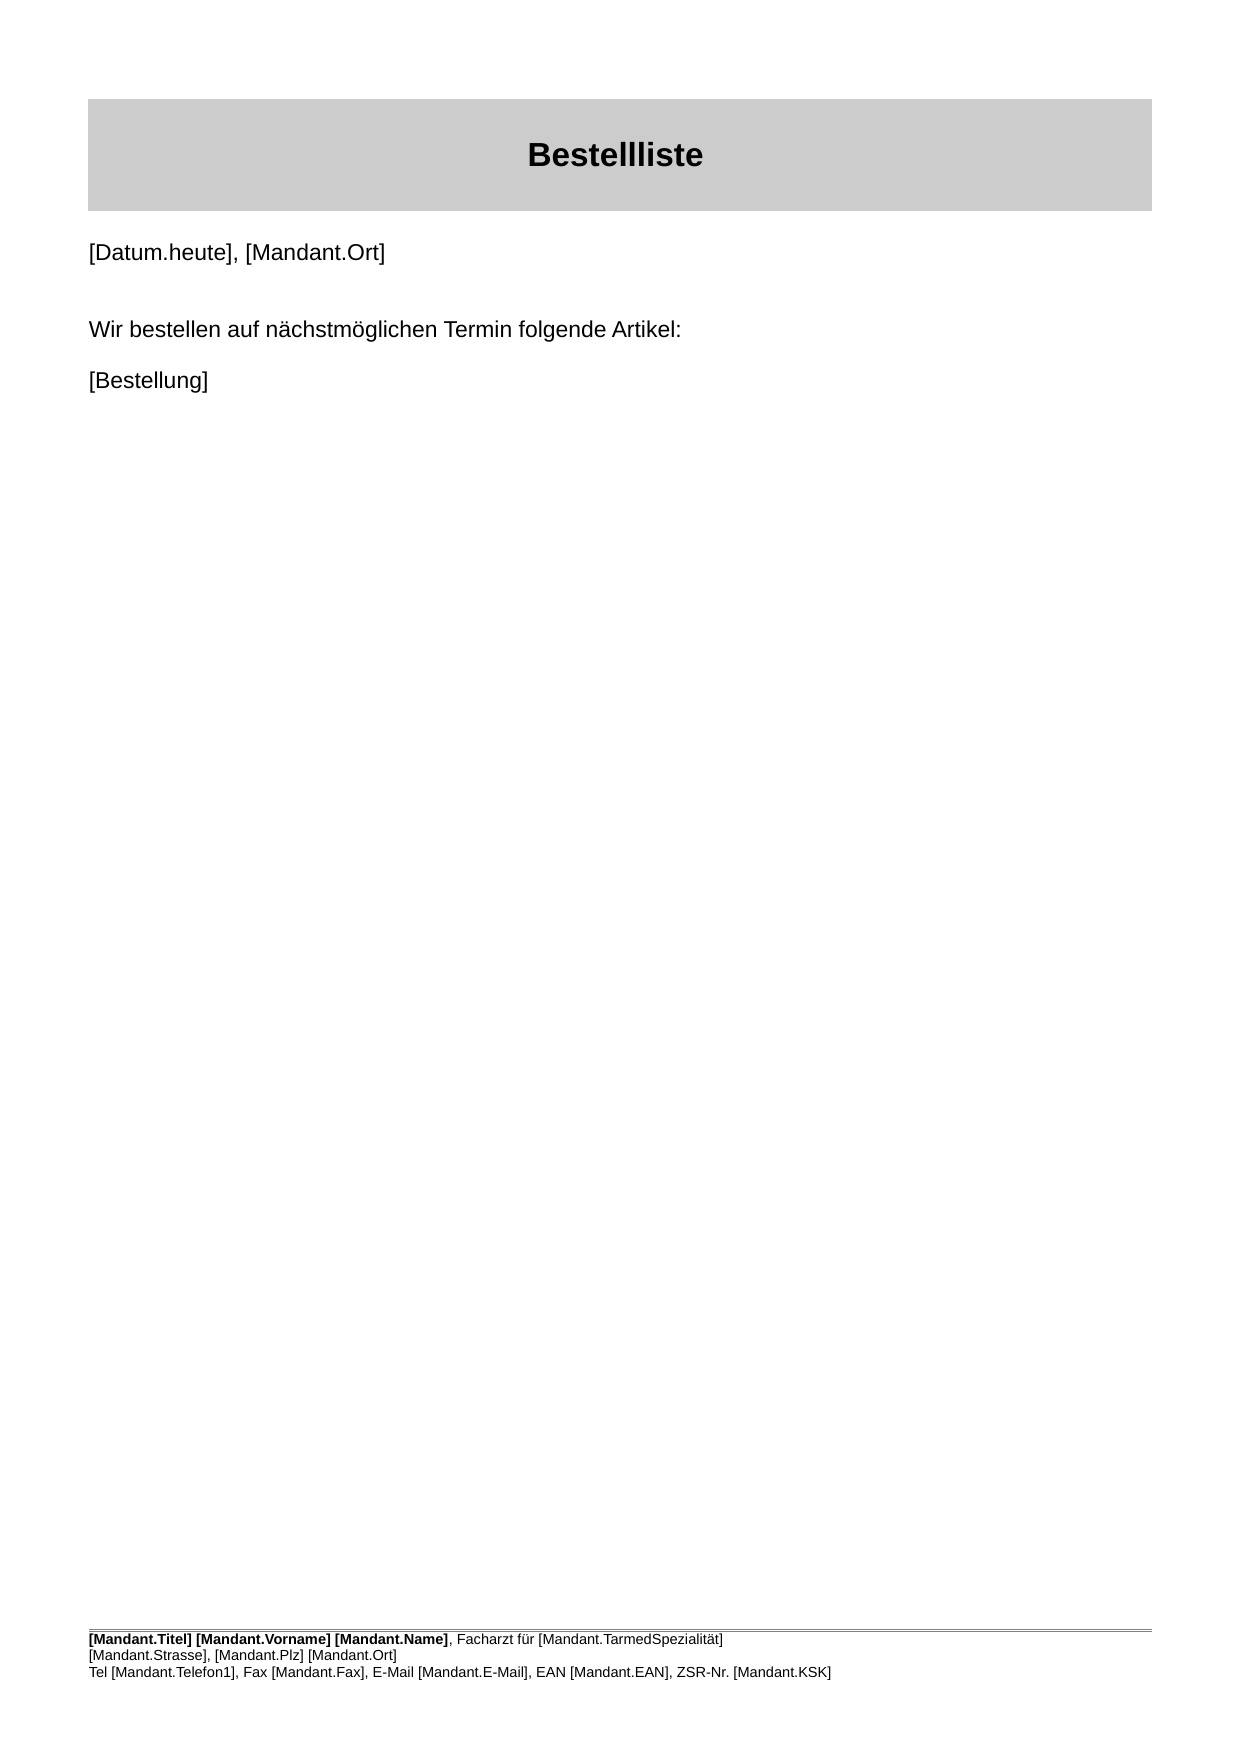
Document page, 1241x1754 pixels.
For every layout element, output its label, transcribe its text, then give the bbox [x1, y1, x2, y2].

text [Datum.heute], [Mandant.Ort] [88, 240, 1152, 266]
text Wir bestellen auf nächstmöglichen Termin folgende Artikel: [88, 317, 1152, 342]
text [Bestellung] [88, 368, 1152, 394]
